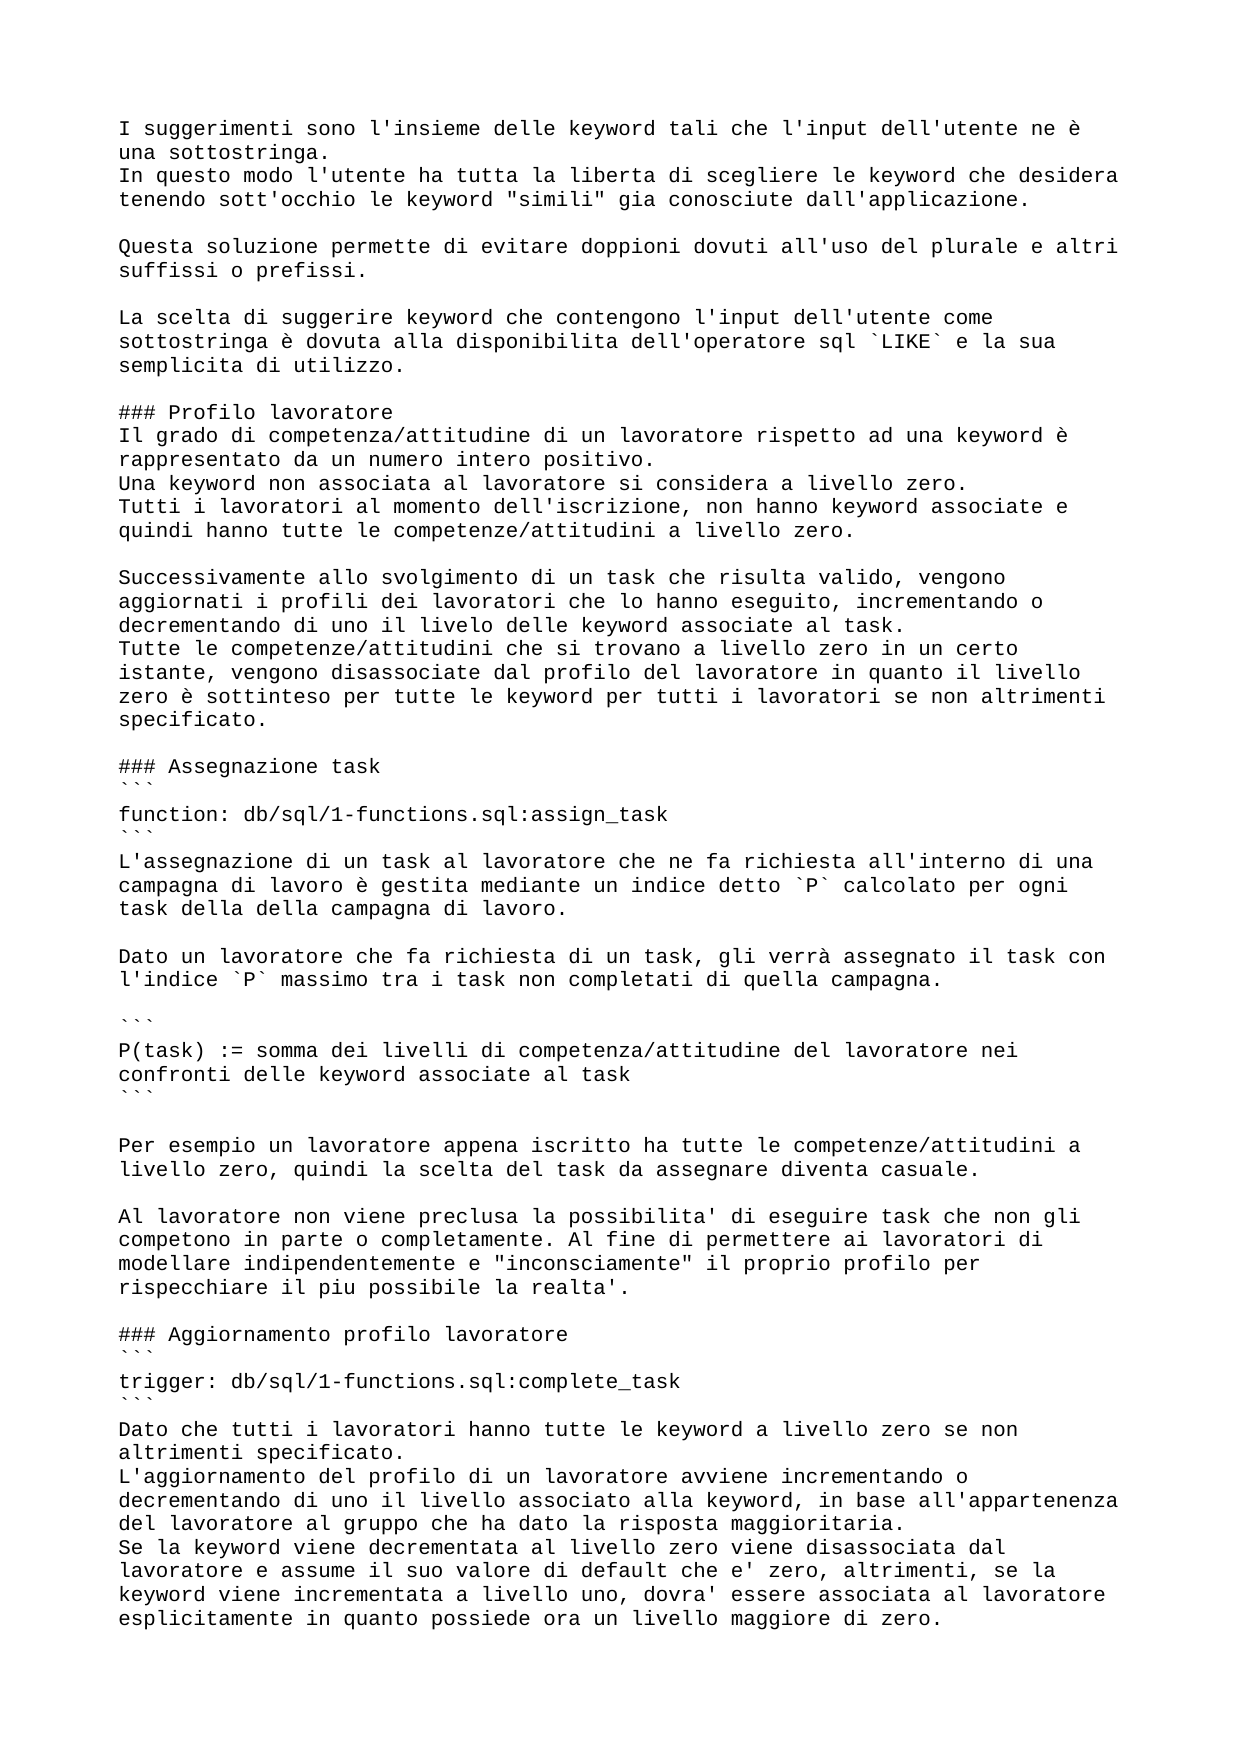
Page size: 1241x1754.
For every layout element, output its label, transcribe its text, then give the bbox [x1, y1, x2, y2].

text Dato che tutti i lavoratori hanno tutte le keyword a livello zero se non altrimenti specificato. [118, 1419, 1122, 1466]
text L'assegnazione di un task al lavoratore che ne fa richiesta all'interno di una campagna di lavoro è gestita mediante un indice detto `P` calcolato per ogni task della della campagna di lavoro. [118, 851, 1122, 922]
text Tutte le competenze/attitudini che si trovano a livello zero in un certo istante, vengono disassociate dal profilo del lavoratore in quanto il livello zero è sottinteso per tutte le keyword per tutti i lavoratori se non altrimenti specificato. [118, 638, 1122, 733]
text ``` [118, 1088, 1122, 1111]
text In questo modo l'utente ha tutta la liberta di scegliere le keyword che desidera tenendo sott'occhio le keyword "simili" gia conosciute dall'applicazione. [118, 165, 1122, 213]
text Tutti i lavoratori al momento dell'iscrizione, non hanno keyword associate e quindi hanno tutte le competenze/attitudini a livello zero. [118, 496, 1122, 544]
text ``` [118, 827, 1122, 851]
text ``` [118, 1395, 1122, 1419]
text ``` [118, 780, 1122, 804]
text Dato un lavoratore che fa richiesta di un task, gli verrà assegnato il task con l'indice `P` massimo tra i task non completati di quella campagna. [118, 946, 1122, 993]
text Successivamente allo svolgimento di un task che risulta valido, vengono aggiornati i profili dei lavoratori che lo hanno eseguito, incrementando o decrementando di uno il livelo delle keyword associate al task. [118, 567, 1122, 638]
text function: db/sql/1-functions.sql:assign_task [118, 804, 1122, 827]
text L'aggiornamento del profilo di un lavoratore avviene incrementando o decrementando di uno il livello associato alla keyword, in base all'appartenenza del lavoratore al gruppo che ha dato la risposta maggioritaria. [118, 1466, 1122, 1537]
text Questa soluzione permette di evitare doppioni dovuti all'uso del plurale e altri suffissi o prefissi. [118, 236, 1122, 284]
text La scelta di suggerire keyword che contengono l'input dell'utente come sottostringa è dovuta alla disponibilita dell'operatore sql `LIKE` e la sua semplicita di utilizzo. [118, 307, 1122, 378]
text ``` [118, 1348, 1122, 1371]
text P(task) := somma dei livelli di competenza/attitudine del lavoratore nei confronti delle keyword associate al task [118, 1040, 1122, 1088]
text trigger: db/sql/1-functions.sql:complete_task [118, 1371, 1122, 1395]
text Per esempio un lavoratore appena iscritto ha tutte le competenze/attitudini a livello zero, quindi la scelta del task da assegnare diventa casuale. [118, 1135, 1122, 1182]
text ### Assegnazione task [118, 757, 1122, 780]
text Il grado di competenza/attitudine di un lavoratore rispetto ad una keyword è rappresentato da un numero intero positivo. [118, 426, 1122, 473]
text Al lavoratore non viene preclusa la possibilita' di eseguire task che non gli competono in parte o completamente. Al fine di permettere ai lavoratori di modellare indipendentemente e "inconsciamente" il proprio profilo per rispecchiare il piu possibile la realta'. [118, 1206, 1122, 1300]
text ``` [118, 1017, 1122, 1040]
text ### Aggiornamento profilo lavoratore [118, 1324, 1122, 1348]
text I suggerimenti sono l'insieme delle keyword tali che l'input dell'utente ne è una sottostringa. [118, 118, 1122, 165]
text Una keyword non associata al lavoratore si considera a livello zero. [118, 473, 1122, 496]
text Se la keyword viene decrementata al livello zero viene disassociata dal lavoratore e assume il suo valore di default che e' zero, altrimenti, se la keyword viene incrementata a livello uno, dovra' essere associata al lavoratore esplicitamente in quanto possiede ora un livello maggiore di zero. [118, 1537, 1122, 1631]
text ### Profilo lavoratore [118, 402, 1122, 426]
